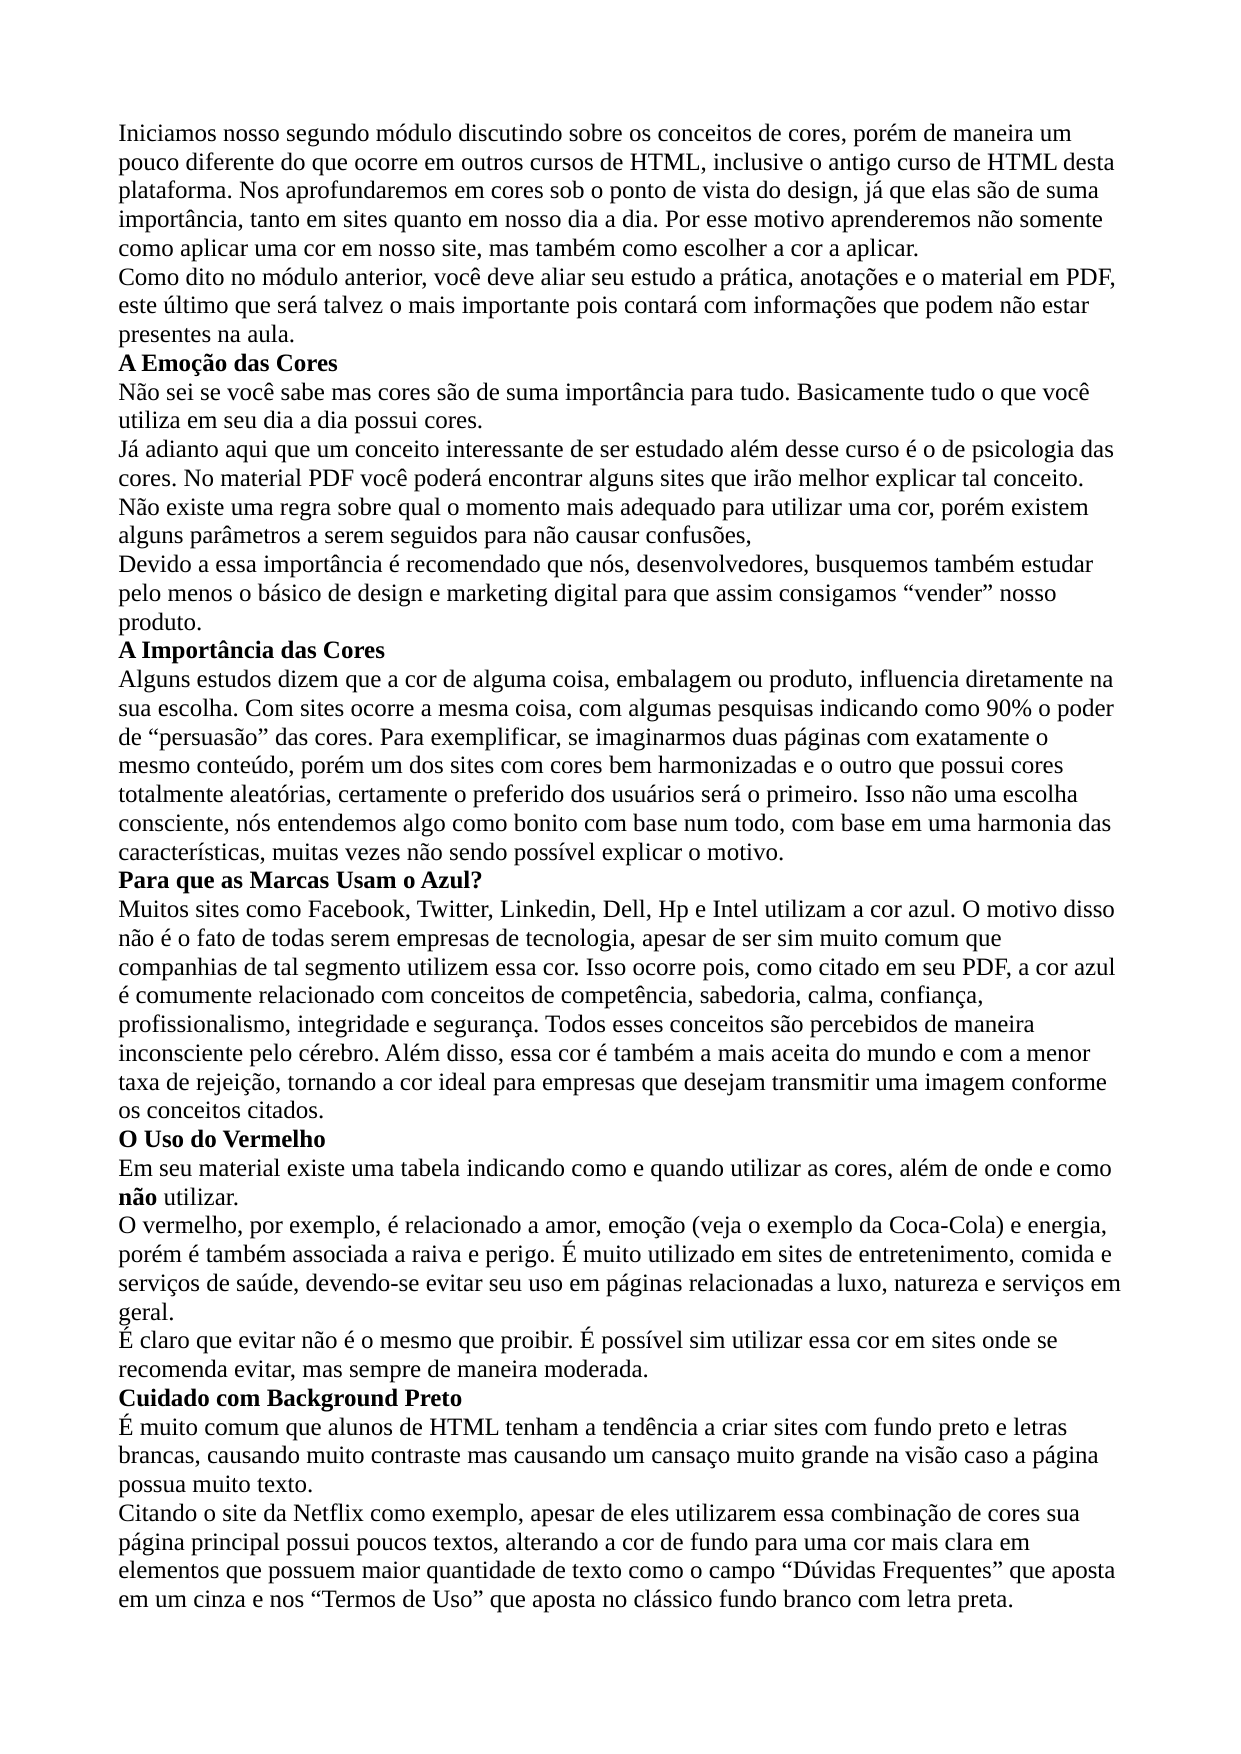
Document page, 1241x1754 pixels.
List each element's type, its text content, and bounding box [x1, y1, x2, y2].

text Não sei se você sabe mas cores são de suma importância para tudo. Basicamente tudo o que você utiliza em seu dia a dia possui cores. [118, 377, 1122, 434]
text Para que as Marcas Usam o Azul? [118, 866, 1122, 894]
text Não existe uma regra sobre qual o momento mais adequado para utilizar uma cor, porém existem alguns parâmetros a serem seguidos para não causar confusões, [118, 492, 1122, 549]
text A Emoção das Cores [118, 348, 1122, 377]
text É claro que evitar não é o mesmo que proibir. É possível sim utilizar essa cor em sites onde se recomenda evitar, mas sempre de maneira moderada. [118, 1326, 1122, 1383]
text Cuidado com Background Preto [118, 1383, 1122, 1412]
text Alguns estudos dizem que a cor de alguma coisa, embalagem ou produto, influencia diretamente na sua escolha. Com sites ocorre a mesma coisa, com algumas pesquisas indicando como 90% o poder de “persuasão” das cores. Para exemplificar, se imaginarmos duas páginas com exatamente o mesmo conteúdo, porém um dos sites com cores bem harmonizadas e o outro que possui cores totalmente aleatórias, certamente o preferido dos usuários será o primeiro. Isso não uma escolha consciente, nós entendemos algo como bonito com base num todo, com base em uma harmonia das características, muitas vezes não sendo possível explicar o motivo. [118, 664, 1122, 866]
text É muito comum que alunos de HTML tenham a tendência a criar sites com fundo preto e letras brancas, causando muito contraste mas causando um cansaço muito grande na visão caso a página possua muito texto. [118, 1412, 1122, 1498]
text Já adianto aqui que um conceito interessante de ser estudado além desse curso é o de psicologia das cores. No material PDF você poderá encontrar alguns sites que irão melhor explicar tal conceito. [118, 434, 1122, 492]
text Devido a essa importância é recomendado que nós, desenvolvedores, busquemos também estudar pelo menos o básico de design e marketing digital para que assim consigamos “vender” nosso produto. [118, 549, 1122, 636]
text Iniciamos nosso segundo módulo discutindo sobre os conceitos de cores, porém de maneira um pouco diferente do que ocorre em outros cursos de HTML, inclusive o antigo curso de HTML desta plataforma. Nos aprofundaremos em cores sob o ponto de vista do design, já que elas são de suma importância, tanto em sites quanto em nosso dia a dia. Por esse motivo aprenderemos não somente como aplicar uma cor em nosso site, mas também como escolher a cor a aplicar. [118, 118, 1122, 262]
text Citando o site da Netflix como exemplo, apesar de eles utilizarem essa combinação de cores sua página principal possui poucos textos, alterando a cor de fundo para uma cor mais clara em elementos que possuem maior quantidade de texto como o campo “Dúvidas Frequentes” que aposta em um cinza e nos “Termos de Uso” que aposta no clássico fundo branco com letra preta. [118, 1498, 1122, 1613]
text Em seu material existe uma tabela indicando como e quando utilizar as cores, além de onde e como não utilizar. [118, 1153, 1122, 1211]
text O Uso do Vermelho [118, 1124, 1122, 1153]
text A Importância das Cores [118, 636, 1122, 664]
text O vermelho, por exemplo, é relacionado a amor, emoção (veja o exemplo da Coca-Cola) e energia, porém é também associada a raiva e perigo. É muito utilizado em sites de entretenimento, comida e serviços de saúde, devendo-se evitar seu uso em páginas relacionadas a luxo, natureza e serviços em geral. [118, 1211, 1122, 1326]
text Como dito no módulo anterior, você deve aliar seu estudo a prática, anotações e o material em PDF, este último que será talvez o mais importante pois contará com informações que podem não estar presentes na aula. [118, 262, 1122, 348]
text Muitos sites como Facebook, Twitter, Linkedin, Dell, Hp e Intel utilizam a cor azul. O motivo disso não é o fato de todas serem empresas de tecnologia, apesar de ser sim muito comum que companhias de tal segmento utilizem essa cor. Isso ocorre pois, como citado em seu PDF, a cor azul é comumente relacionado com conceitos de competência, sabedoria, calma, confiança, profissionalismo, integridade e segurança. Todos esses conceitos são percebidos de maneira inconsciente pelo cérebro. Além disso, essa cor é também a mais aceita do mundo e com a menor taxa de rejeição, tornando a cor ideal para empresas que desejam transmitir uma imagem conforme os conceitos citados. [118, 894, 1122, 1124]
